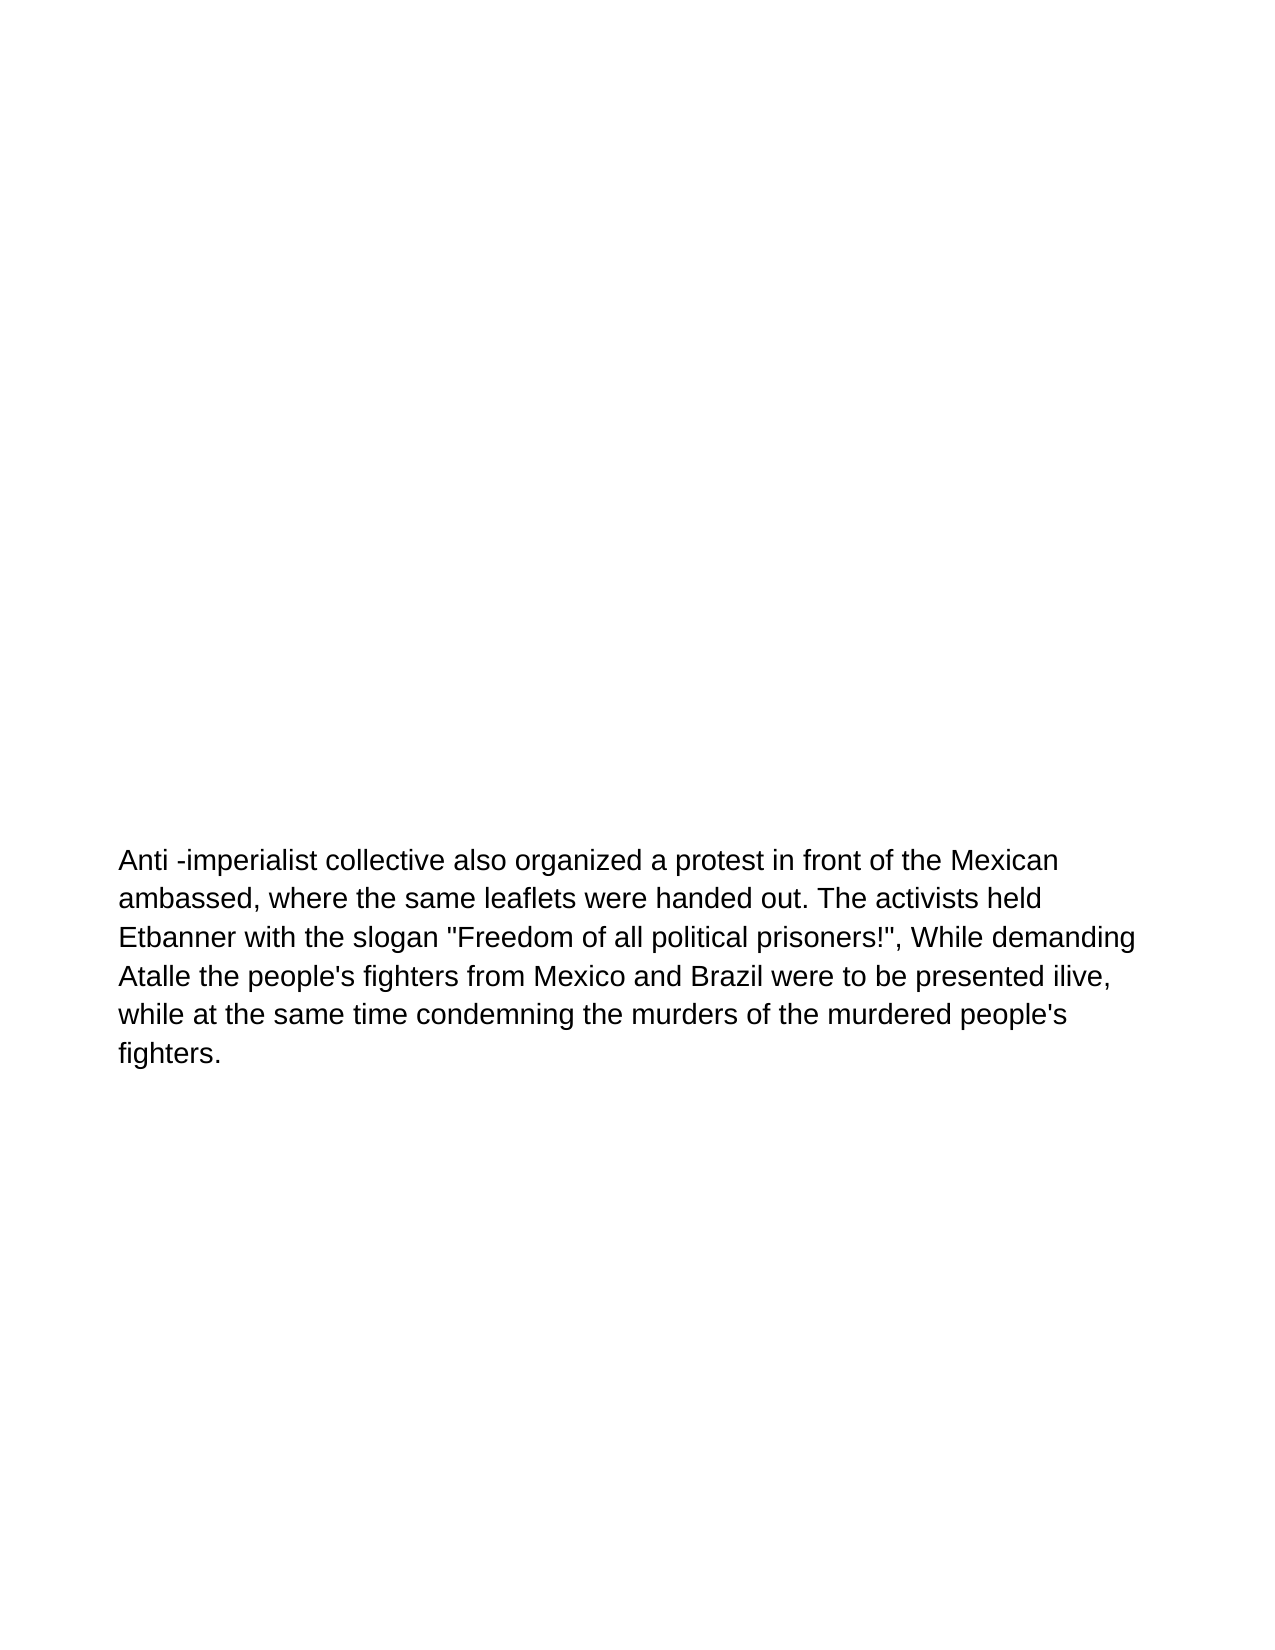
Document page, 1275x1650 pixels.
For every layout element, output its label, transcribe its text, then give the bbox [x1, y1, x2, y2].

text Anti -imperialist collective also organized a protest in front of the Mexican ambassed, where the same leaflets were handed out. The activists held Etbanner with the slogan "Freedom of all political prisoners!", While demanding Atalle the people's fighters from Mexico and Brazil were to be presented ilive, while at the same time condemning the murders of the murdered people's fighters. [118, 118, 1157, 1069]
